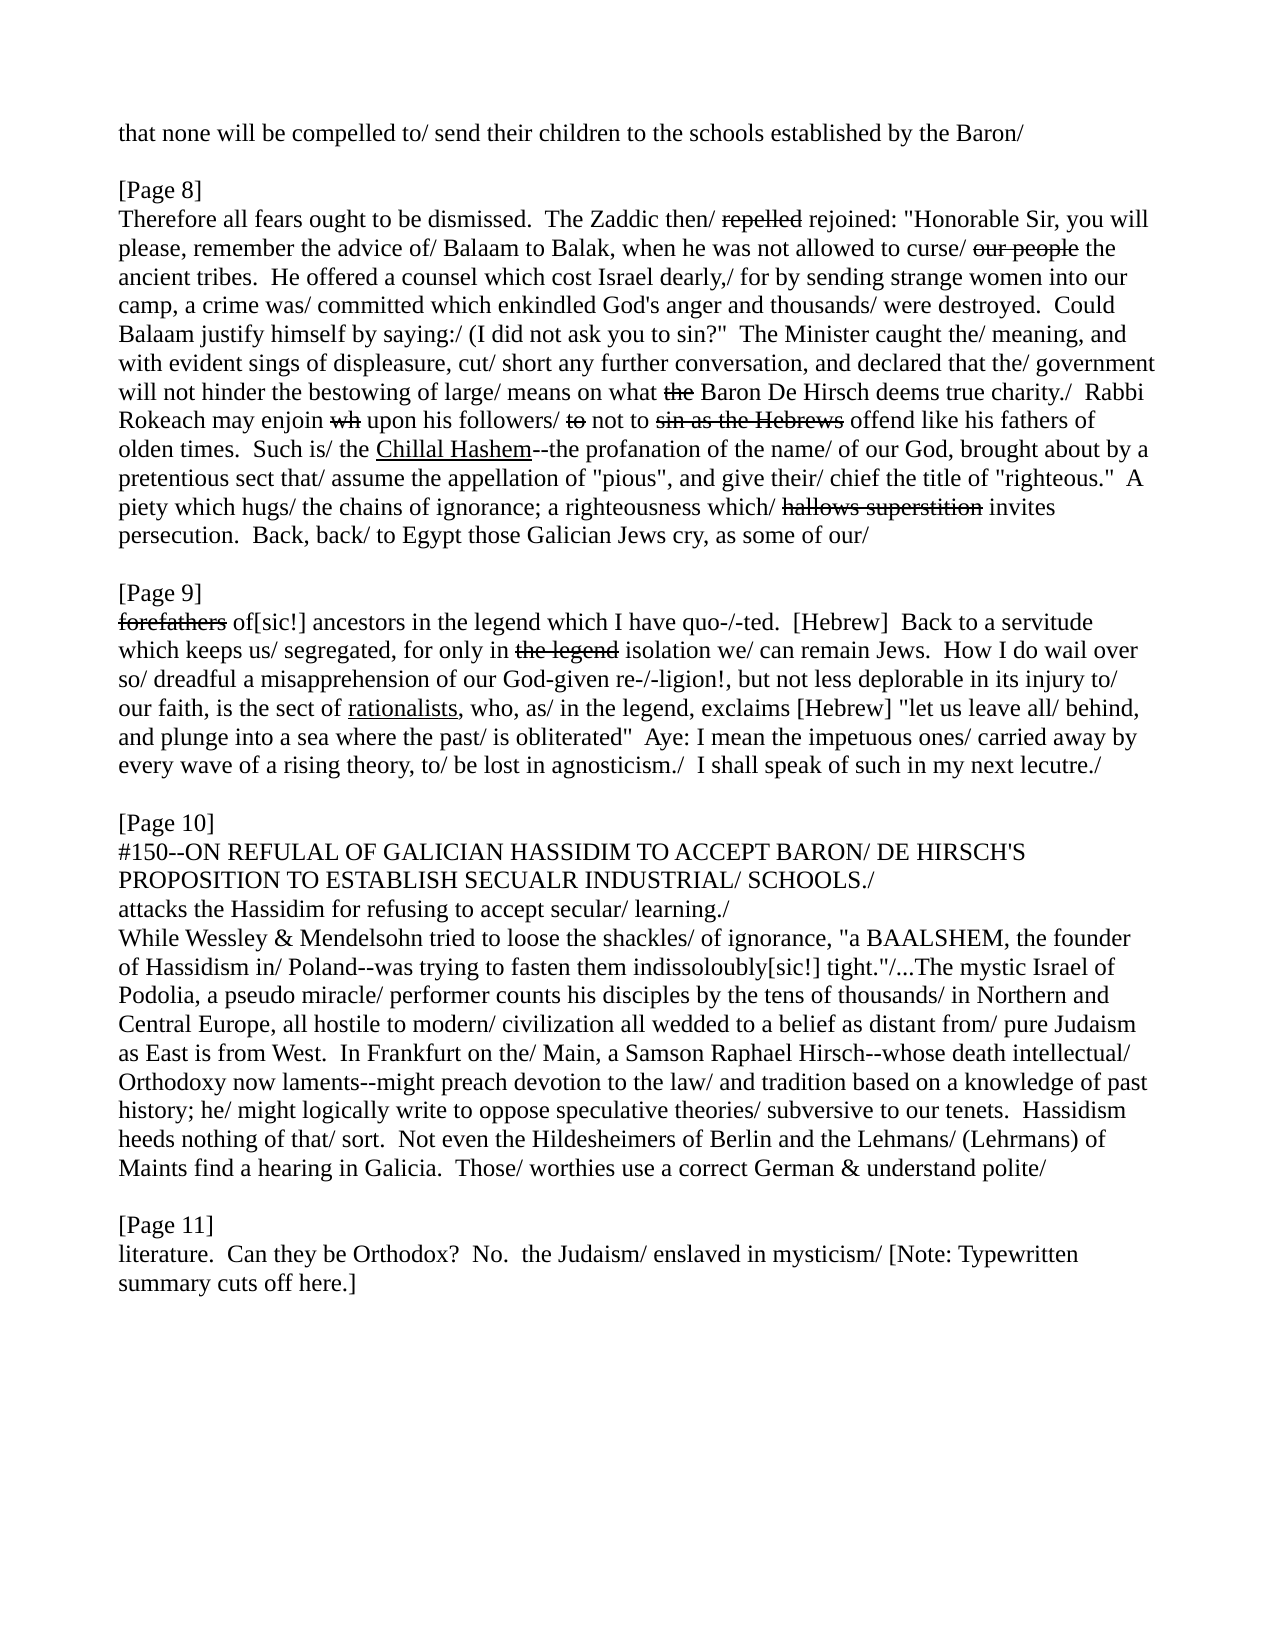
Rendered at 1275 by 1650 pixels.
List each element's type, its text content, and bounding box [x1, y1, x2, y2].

text [Page 10] [118, 808, 1157, 837]
text forefathers of[sic!] ancestors in the legend which I have quo-/-ted. [Hebrew] Back to a servitude which keeps us/ segregated, for only in the legend isolation we/ can remain Jews. How I do wail over so/ dreadful a misapprehension of our God-given re-/-ligion!, but not less deplorable in its injury to/ our faith, is the sect of rationalists, who, as/ in the legend, exclaims [Hebrew] "let us leave all/ behind, and plunge into a sea where the past/ is obliterated" Aye: I mean the impetuous ones/ carried away by every wave of a rising theory, to/ be lost in agnosticism./ I shall speak of such in my next lecutre./ [118, 607, 1157, 779]
text #150--ON REFULAL OF GALICIAN HASSIDIM TO ACCEPT BARON/ DE HIRSCH'S PROPOSITION TO ESTABLISH SECUALR INDUSTRIAL/ SCHOOLS./ [118, 837, 1157, 894]
text [Page 8] [118, 176, 1157, 204]
text Therefore all fears ought to be dismissed. The Zaddic then/ repelled rejoined: "Honorable Sir, you will please, remember the advice of/ Balaam to Balak, when he was not allowed to curse/ our people the ancient tribes. He offered a counsel which cost Israel dearly,/ for by sending strange women into our camp, a crime was/ committed which enkindled God's anger and thousands/ were destroyed. Could Balaam justify himself by saying:/ (I did not ask you to sin?" The Minister caught the/ meaning, and with evident sings of displeasure, cut/ short any further conversation, and declared that the/ government will not hinder the bestowing of large/ means on what the Baron De Hirsch deems true charity./ Rabbi Rokeach may enjoin wh upon his followers/ to not to sin as the Hebrews offend like his fathers of olden times. Such is/ the Chillal Hashem--the profanation of the name/ of our God, brought about by a pretentious sect that/ assume the appellation of "pious", and give their/ chief the title of "righteous." A piety which hugs/ the chains of ignorance; a righteousness which/ hallows superstition invites persecution. Back, back/ to Egypt those Galician Jews cry, as some of our/ [118, 204, 1157, 549]
text While Wessley & Mendelsohn tried to loose the shackles/ of ignorance, "a BAALSHEM, the founder of Hassidism in/ Poland--was trying to fasten them indissoloubly[sic!] tight."/...The mystic Israel of Podolia, a pseudo miracle/ performer counts his disciples by the tens of thousands/ in Northern and Central Europe, all hostile to modern/ civilization all wedded to a belief as distant from/ pure Judaism as East is from West. In Frankfurt on the/ Main, a Samson Raphael Hirsch--whose death intellectual/ Orthodoxy now laments--might preach devotion to the law/ and tradition based on a knowledge of past history; he/ might logically write to oppose speculative theories/ subversive to our tenets. Hassidism heeds nothing of that/ sort. Not even the Hildesheimers of Berlin and the Lehmans/ (Lehrmans) of Maints find a hearing in Galicia. Those/ worthies use a correct German & understand polite/ [118, 923, 1157, 1182]
text attacks the Hassidim for refusing to accept secular/ learning./ [118, 894, 1157, 923]
text [Page 9] [118, 578, 1157, 607]
text that none will be compelled to/ send their children to the schools established by the Baron/ [118, 118, 1157, 147]
text literature. Can they be Orthodox? No. the Judaism/ enslaved in mysticism/ [Note: Typewritten summary cuts off here.] [118, 1239, 1157, 1297]
text [Page 11] [118, 1211, 1157, 1239]
